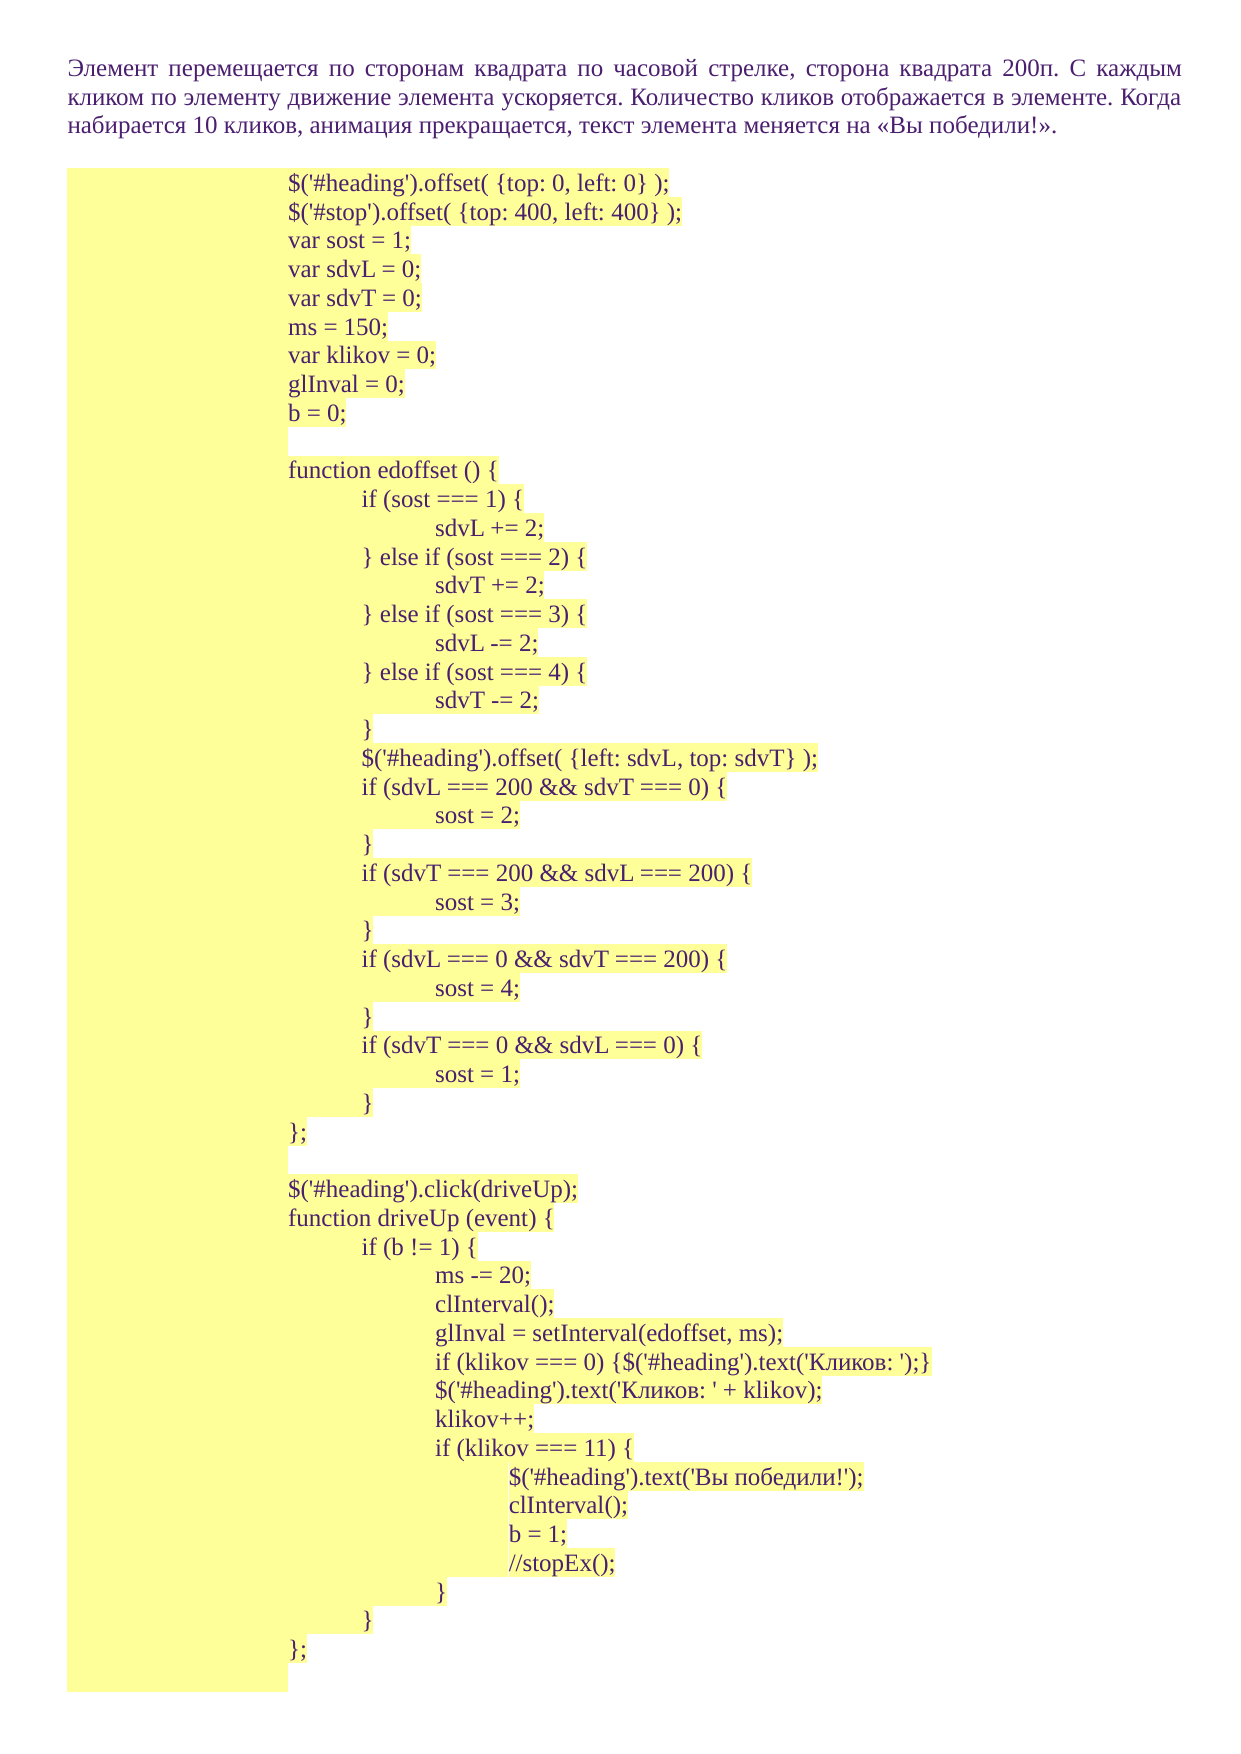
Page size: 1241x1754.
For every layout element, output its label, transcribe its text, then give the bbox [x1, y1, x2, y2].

text glInval = setInterval(edoffset, ms); [67, 1318, 1183, 1347]
text klikov++; [67, 1404, 1183, 1433]
text }; [67, 1634, 1183, 1663]
text $('#heading').text('Кликов: ' + klikov); [67, 1376, 1183, 1404]
text sost = 4; [67, 973, 1183, 1002]
text var sdvT = 0; [67, 283, 1183, 312]
text $('#stop').offset( {top: 400, left: 400} ); [67, 197, 1183, 226]
text Элемент перемещается по сторонам квадрата по часовой стрелке, сторона квадрата 200п. С каждым кликом по элементу движение элемента ускоряется. Количество кликов отображается в элементе. Когда набирается 10 кликов, анимация прекращается, текст элемента меняется на «Вы победили!». [67, 53, 1183, 139]
text var sost = 1; [67, 226, 1183, 254]
text glInval = 0; [67, 369, 1183, 398]
text } [67, 1088, 1183, 1117]
text if (sost === 1) { [67, 484, 1183, 513]
text var klikov = 0; [67, 341, 1183, 369]
text ms -= 20; [67, 1261, 1183, 1289]
text } [67, 1002, 1183, 1031]
text $('#heading').offset( {left: sdvL, top: sdvT} ); [67, 743, 1183, 772]
text sost = 2; [67, 801, 1183, 829]
text b = 1; [67, 1519, 1183, 1548]
text if (sdvL === 0 && sdvT === 200) { [67, 944, 1183, 973]
text function driveUp (event) { [67, 1203, 1183, 1232]
text if (sdvL === 200 && sdvT === 0) { [67, 772, 1183, 801]
text clInterval(); [67, 1491, 1183, 1519]
text $('#heading').offset( {top: 0, left: 0} ); [67, 168, 1183, 197]
text } else if (sost === 4) { [67, 657, 1183, 686]
text if (klikov === 11) { [67, 1433, 1183, 1462]
text sdvT -= 2; [67, 686, 1183, 714]
text sdvL += 2; [67, 513, 1183, 542]
text } [67, 1577, 1183, 1606]
text }; [67, 1117, 1183, 1146]
text } [67, 714, 1183, 743]
text $('#heading').text('Вы победили!'); [67, 1462, 1183, 1491]
text if (klikov === 0) {$('#heading').text('Кликов: ');} [67, 1347, 1183, 1376]
text sost = 1; [67, 1059, 1183, 1088]
text sost = 3; [67, 887, 1183, 916]
text ms = 150; [67, 312, 1183, 341]
text if (b != 1) { [67, 1232, 1183, 1261]
text var sdvL = 0; [67, 254, 1183, 283]
text sdvT += 2; [67, 571, 1183, 599]
text } [67, 1606, 1183, 1634]
text if (sdvT === 200 && sdvL === 200) { [67, 858, 1183, 887]
text } [67, 829, 1183, 858]
text } [67, 916, 1183, 944]
text } else if (sost === 3) { [67, 599, 1183, 628]
text function edoffset () { [67, 456, 1183, 484]
text //stopEx(); [67, 1548, 1183, 1577]
text if (sdvT === 0 && sdvL === 0) { [67, 1031, 1183, 1059]
text clInterval(); [67, 1289, 1183, 1318]
text $('#heading').click(driveUp); [67, 1174, 1183, 1203]
text b = 0; [67, 398, 1183, 427]
text } else if (sost === 2) { [67, 542, 1183, 571]
text sdvL -= 2; [67, 628, 1183, 657]
